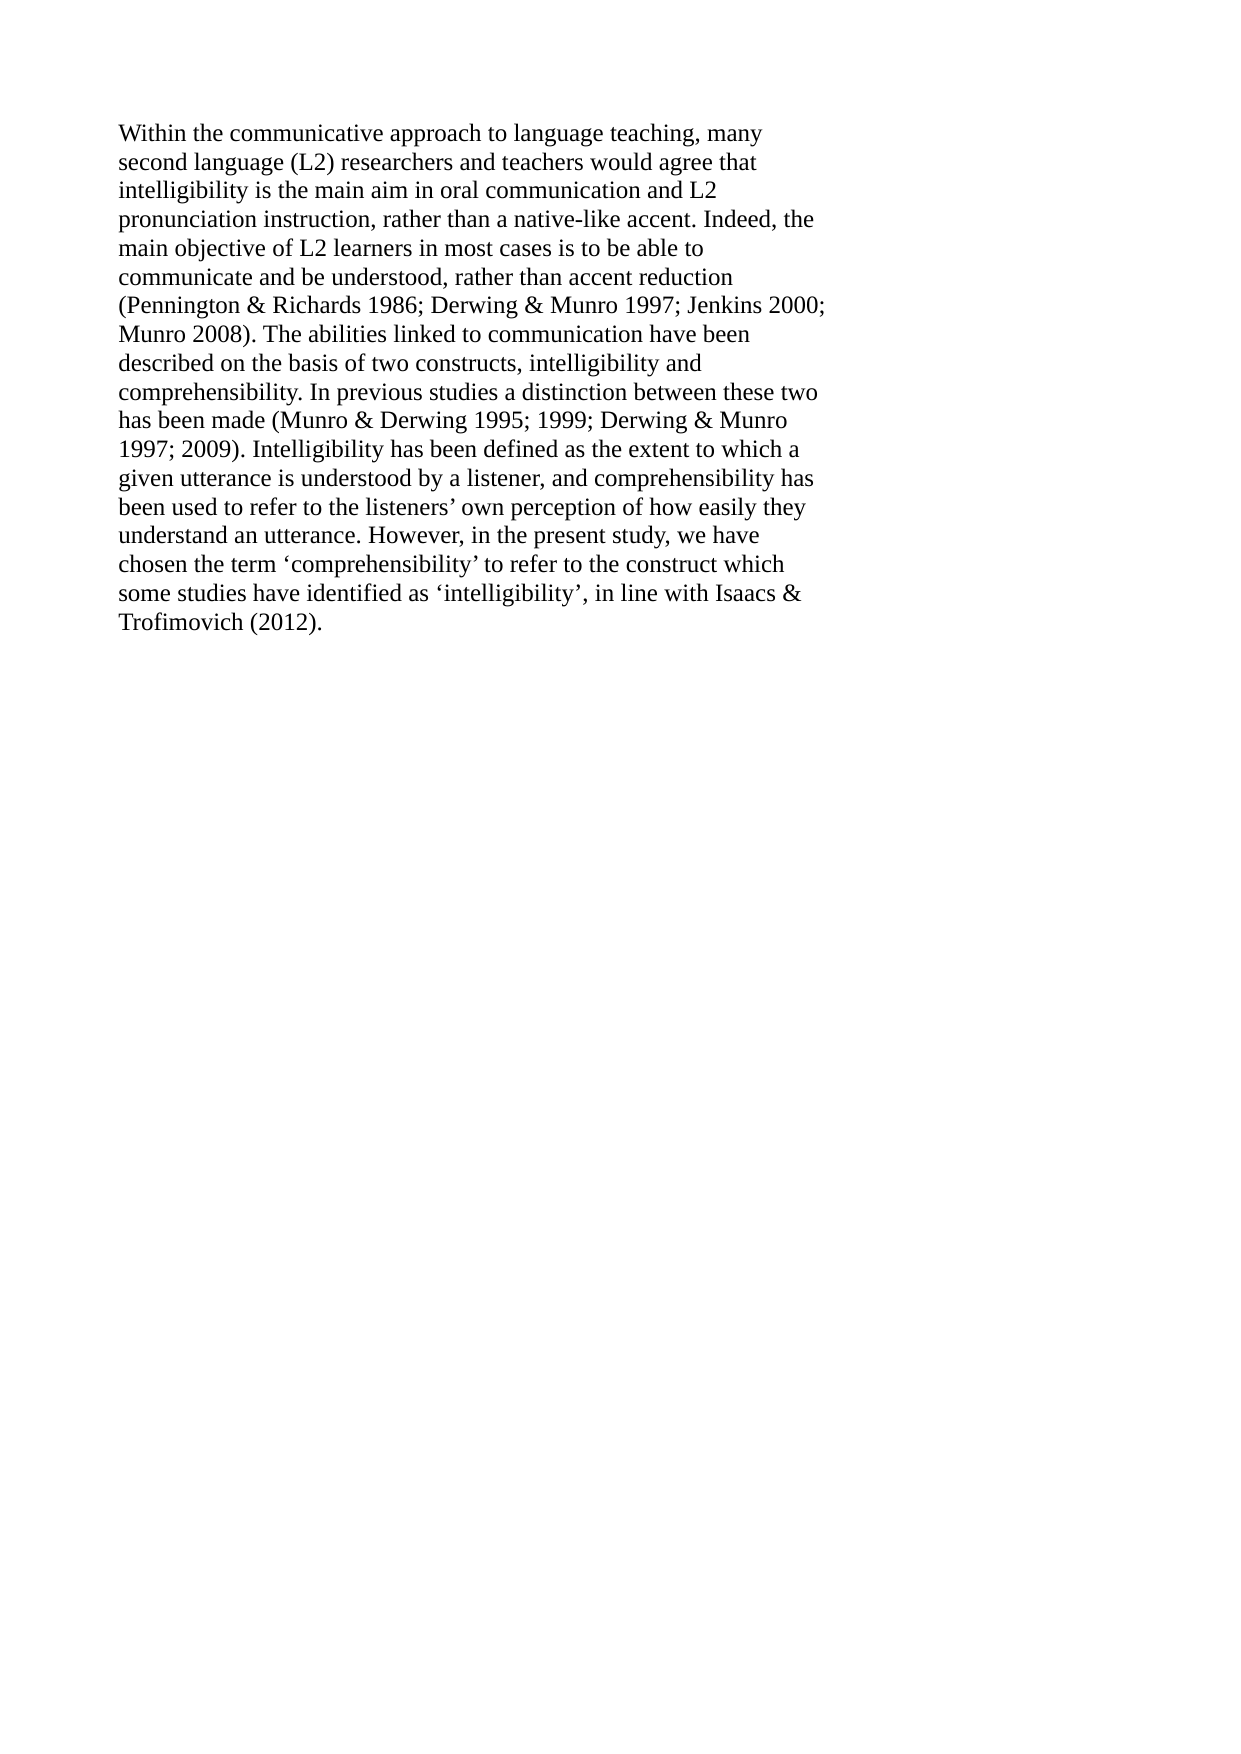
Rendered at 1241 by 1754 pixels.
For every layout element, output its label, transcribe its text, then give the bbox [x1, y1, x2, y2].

text Within the communicative approach to language teaching, many second language (L2) researchers and teachers would agree that intelligibility is the main aim in oral communication and L2 pronunciation instruction, rather than a native-like accent. Indeed, the main objective of L2 learners in most cases is to be able to communicate and be understood, rather than accent reduction (Pennington & Richards 1986; Derwing & Munro 1997; Jenkins 2000; Munro 2008). The abilities linked to communication have been described on the basis of two constructs, intelligibility and comprehensibility. In previous studies a distinction between these two has been made (Munro & Derwing 1995; 1999; Derwing & Munro 1997; 2009). Intelligibility has been defined as the extent to which a given utterance is understood by a listener, and comprehensibility has been used to refer to the listeners’ own perception of how easily they understand an utterance. However, in the present study, we have chosen the term ‘comprehensibility’ to refer to the construct which some studies have identified as ‘intelligibility’, in line with Isaacs & Trofimovich (2012). [118, 118, 827, 636]
